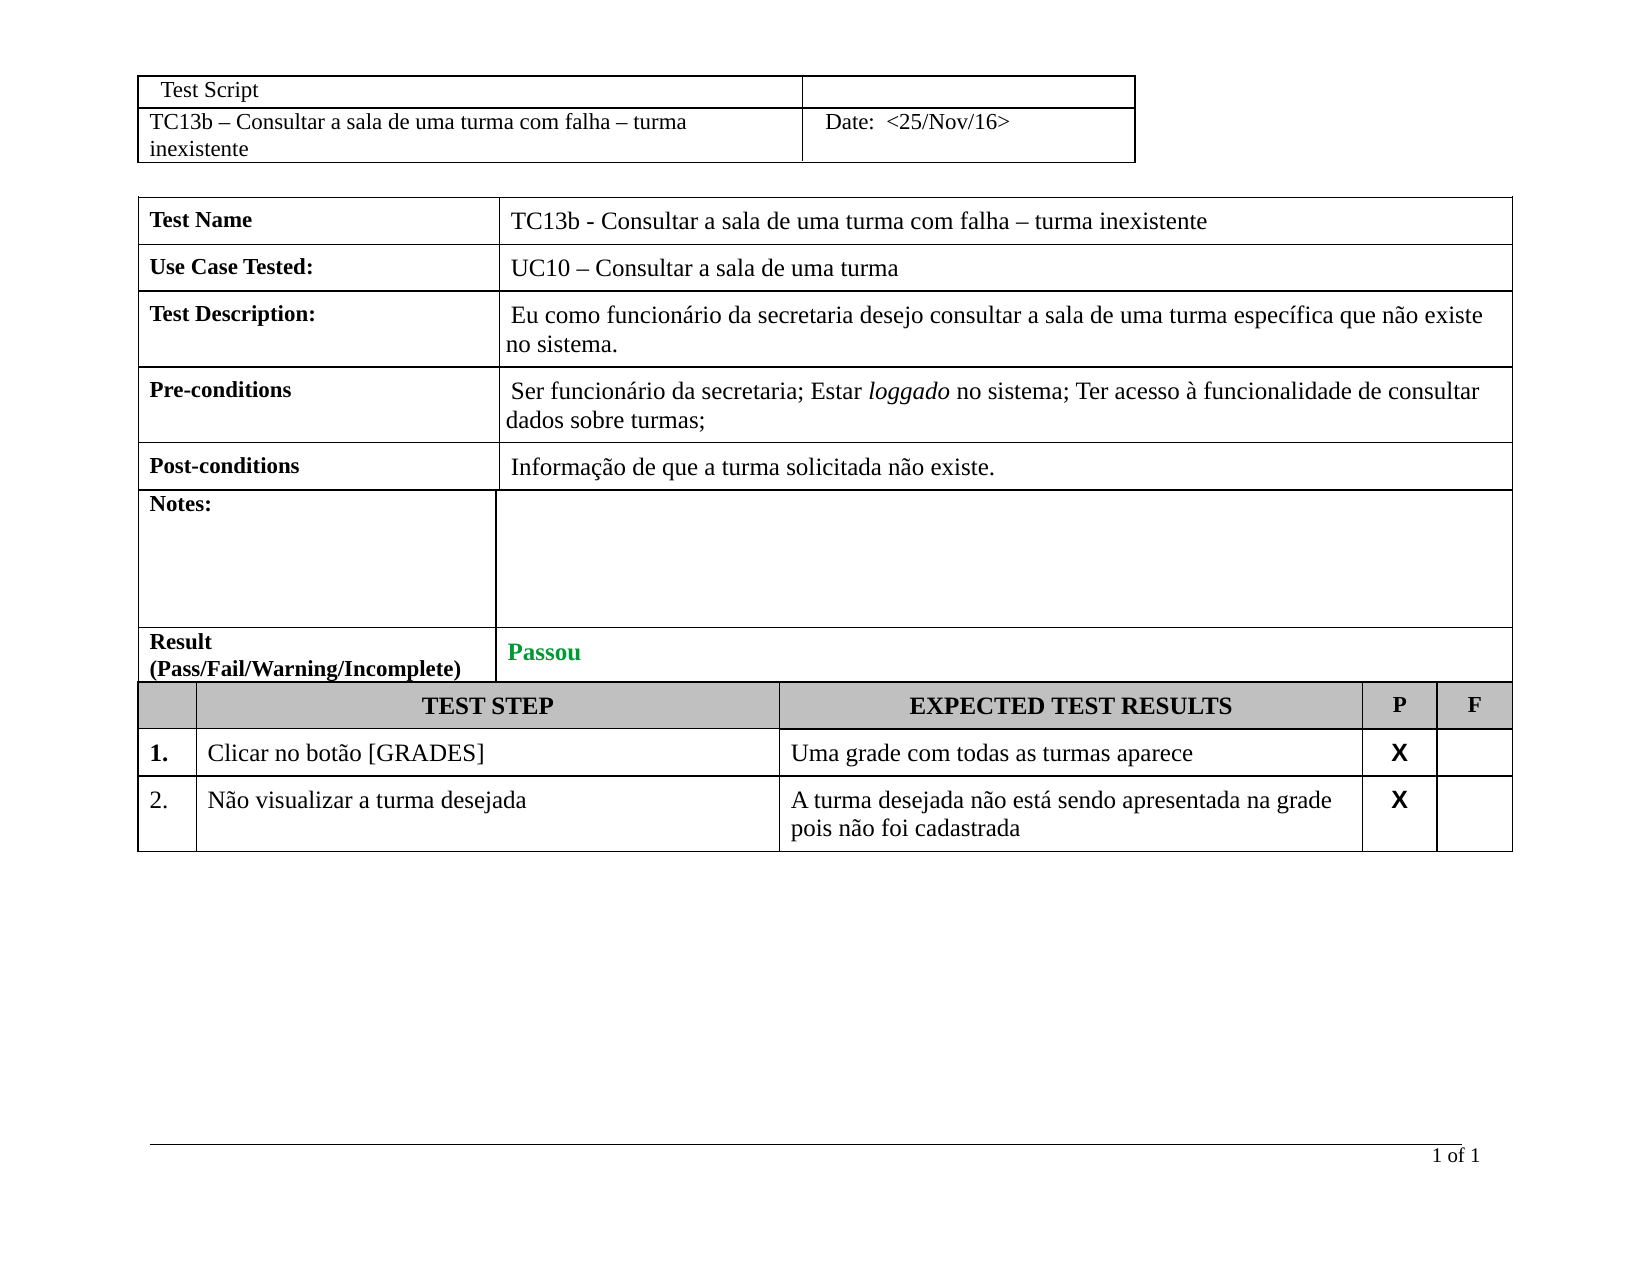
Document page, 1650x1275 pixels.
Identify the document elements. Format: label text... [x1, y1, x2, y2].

table_cell EXPECTED TEST RESULTS [780, 683, 1362, 728]
table_header Test Name [139, 198, 499, 243]
table_cell TEST STEP [197, 683, 779, 728]
table_cell Eu como funcionário da secretaria desejo consultar a sala de uma turma específica que não existe no sistema. [500, 292, 1512, 366]
table_cell [1438, 730, 1512, 775]
table_cell Test Description: [139, 292, 499, 366]
table_cell Result (Pass/Fail/Warning/Incomplete) [139, 628, 495, 681]
table_cell Uma grade com todas as turmas aparece [780, 730, 1362, 775]
table_cell Use Case Tested: [139, 245, 499, 290]
table_cell X [1363, 777, 1436, 851]
table_cell [139, 729, 196, 775]
table_cell Post-conditions [139, 443, 499, 489]
table_cell [1438, 777, 1512, 851]
table_cell P [1363, 683, 1436, 728]
table_header TC13b - Consultar a sala de uma turma com falha – turma inexistente [500, 198, 1512, 243]
table_cell Passou [497, 628, 1512, 681]
table_cell X [1363, 730, 1436, 775]
table_cell Pre-conditions [139, 368, 499, 442]
table_cell UC10 – Consultar a sala de uma turma [500, 245, 1512, 290]
table_cell Não visualizar a turma desejada [197, 777, 779, 851]
table_cell Notes: [139, 491, 495, 627]
table_cell Ser funcionário da secretaria; Estar loggado no sistema; Ter acesso à funcionalidade de consultar dados sobre turmas; [500, 368, 1512, 442]
table_cell Clicar no botão [GRADES] [197, 729, 779, 775]
table_cell [497, 491, 1512, 627]
table_cell F [1438, 683, 1512, 728]
table_cell Informação de que a turma solicitada não existe. [500, 443, 1512, 489]
table_cell A turma desejada não está sendo apresentada na grade pois não foi cadastrada [780, 777, 1362, 851]
table_cell [139, 777, 196, 851]
table_cell [139, 683, 196, 728]
